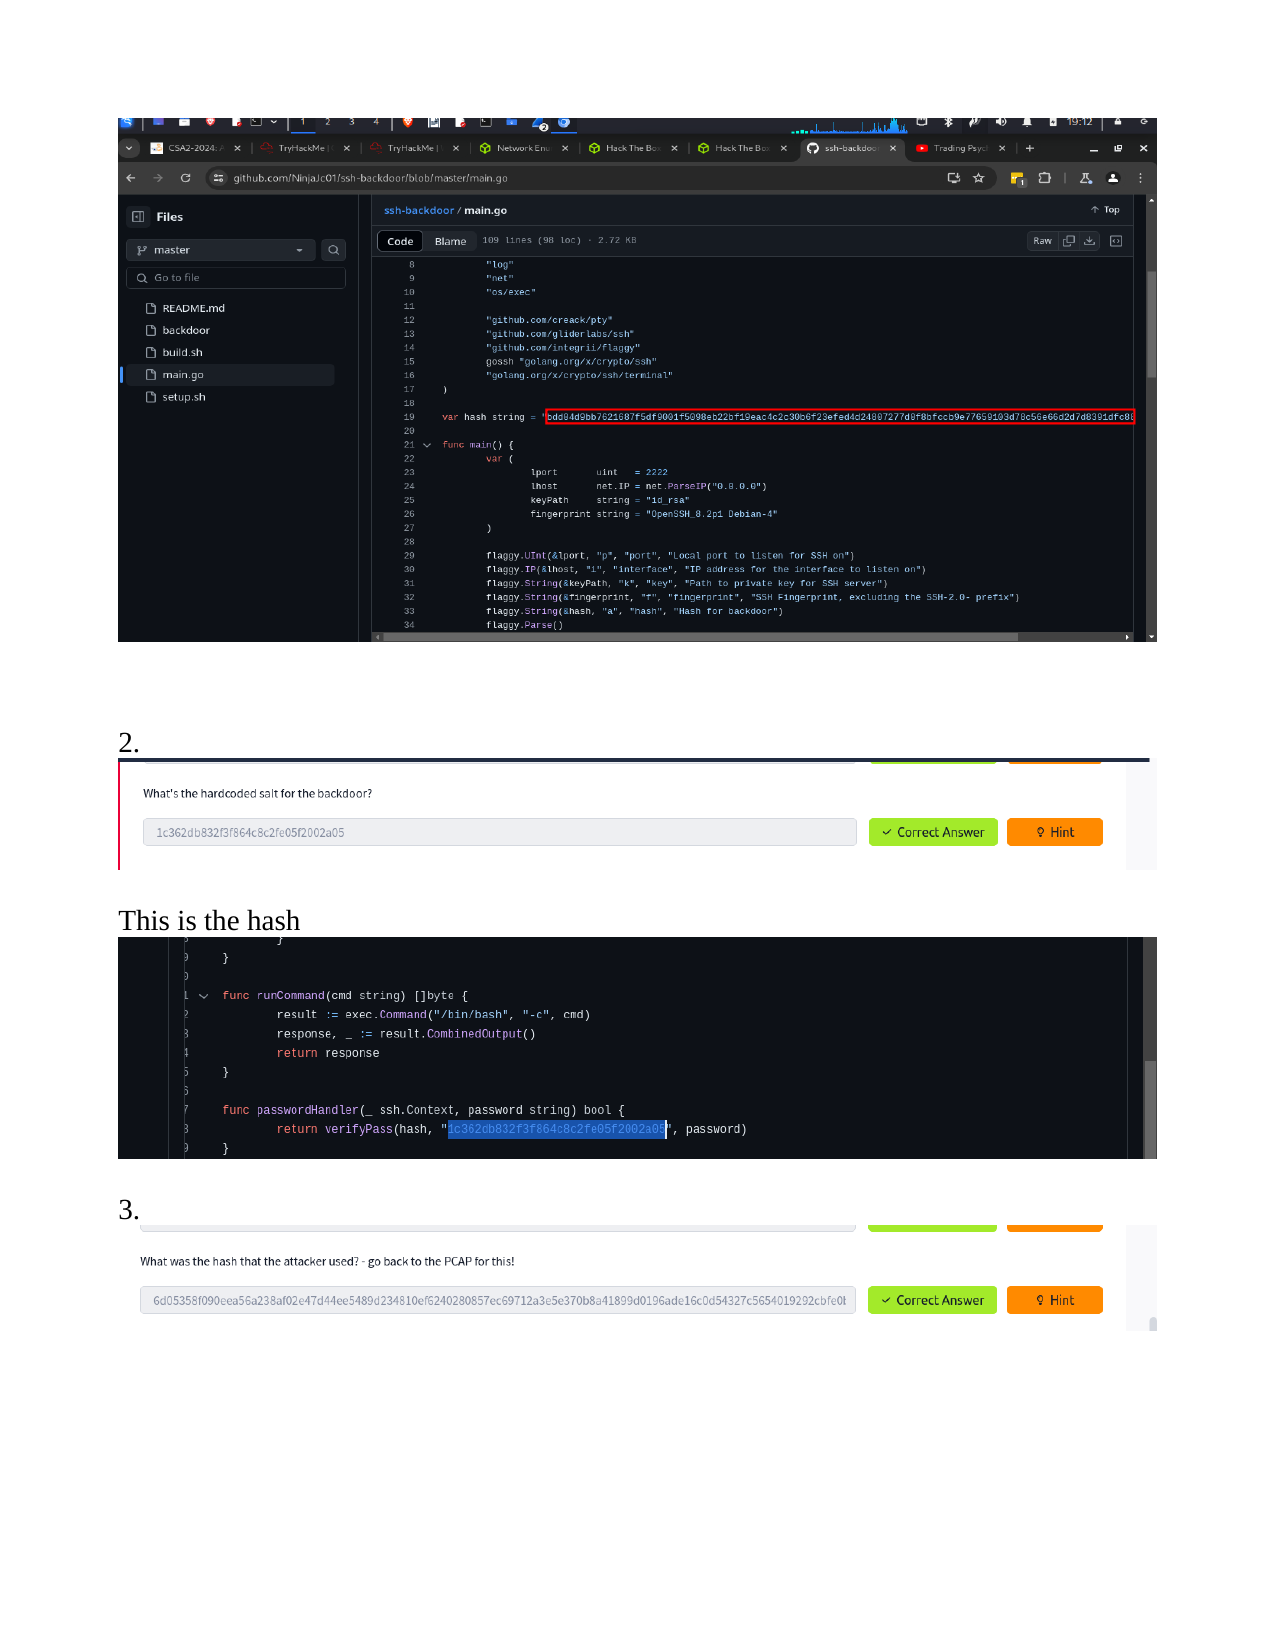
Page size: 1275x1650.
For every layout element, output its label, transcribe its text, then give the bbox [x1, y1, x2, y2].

picture [118, 118, 1157, 642]
text 3. [118, 1192, 1157, 1225]
picture [118, 937, 1157, 1159]
picture [118, 1225, 1157, 1331]
text 2. [118, 725, 1157, 758]
text This is the hash [118, 903, 1157, 937]
picture [118, 758, 1157, 870]
